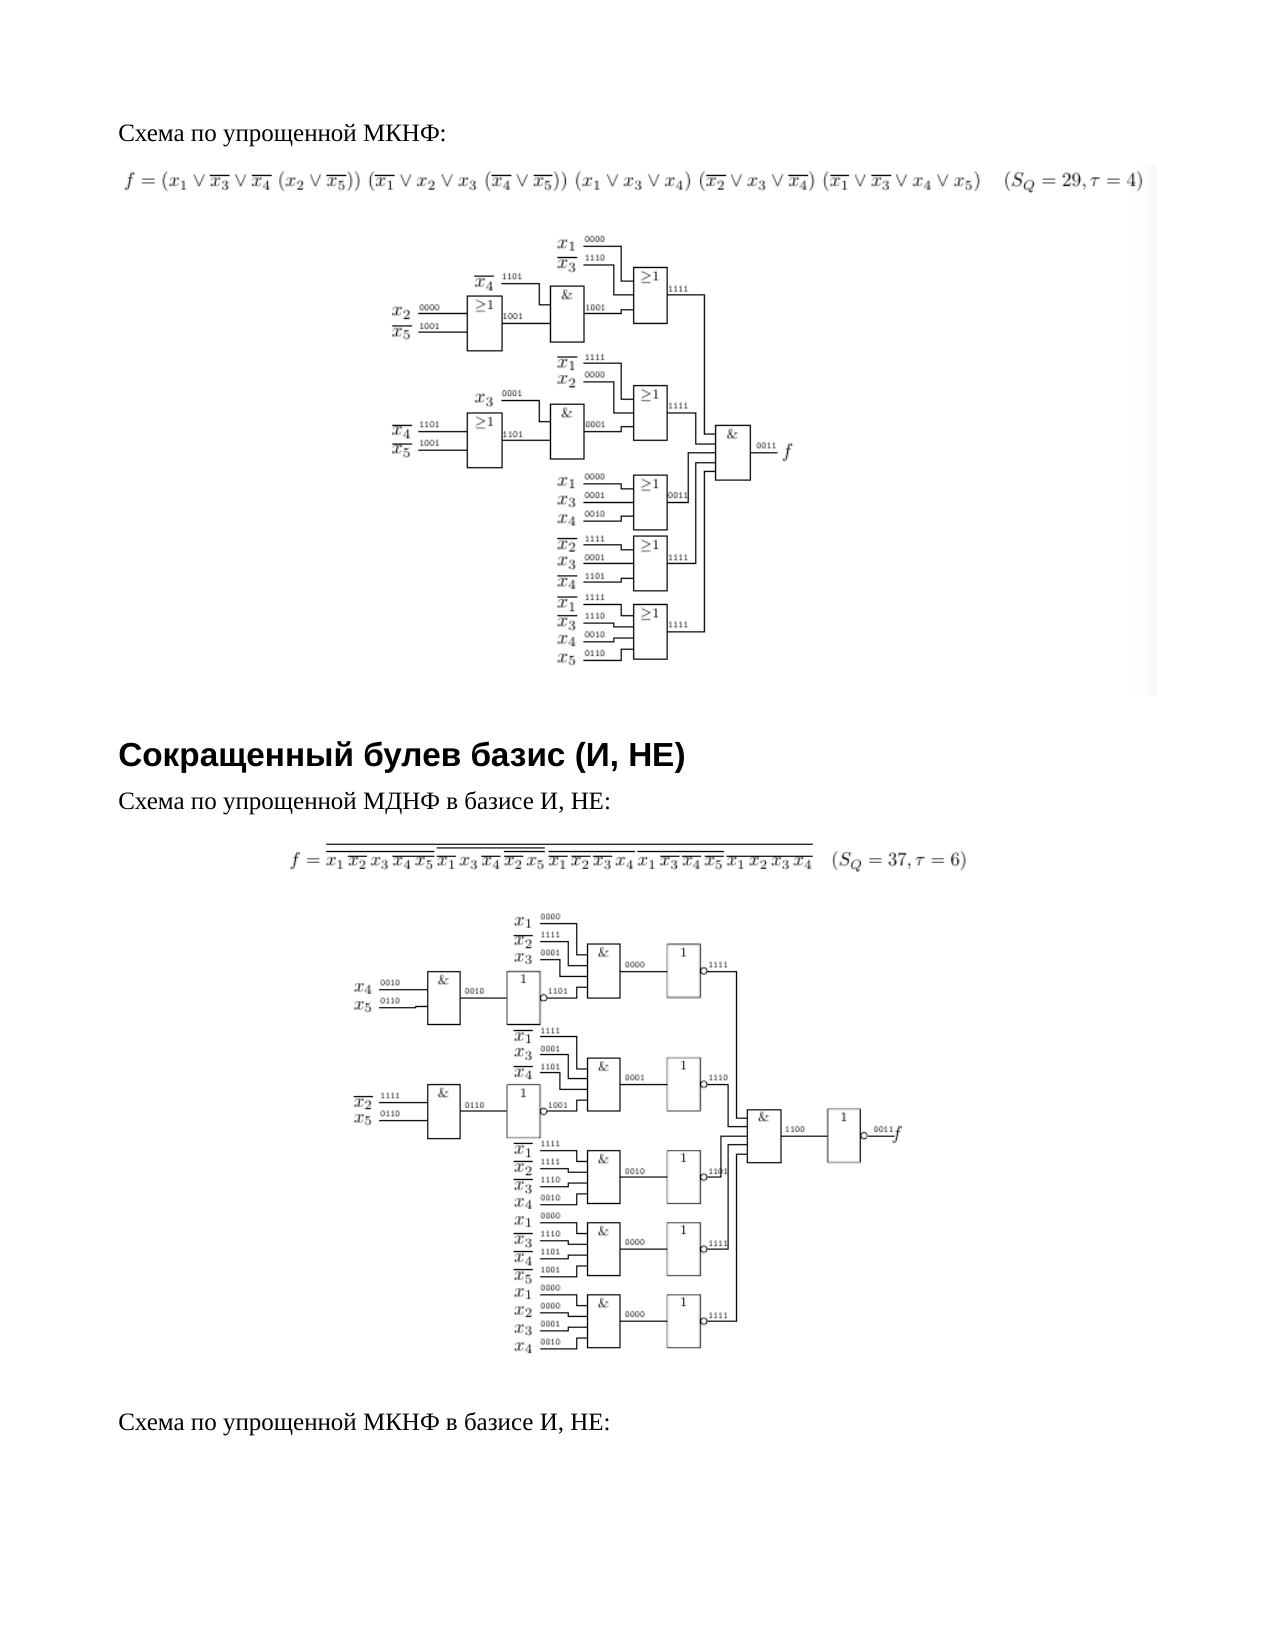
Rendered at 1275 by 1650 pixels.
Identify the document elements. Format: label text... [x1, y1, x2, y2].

text Схема по упрощенной МДНФ в базисе И, НЕ: [118, 786, 1157, 815]
picture [283, 833, 992, 1388]
text Схема по упрощенной МКНФ: [118, 118, 1157, 147]
picture [118, 165, 1157, 696]
text Схема по упрощенной МКНФ в базисе И, НЕ: [118, 1407, 1157, 1436]
subtitle Сокращенный булев базис (И, НЕ) [118, 735, 1157, 774]
